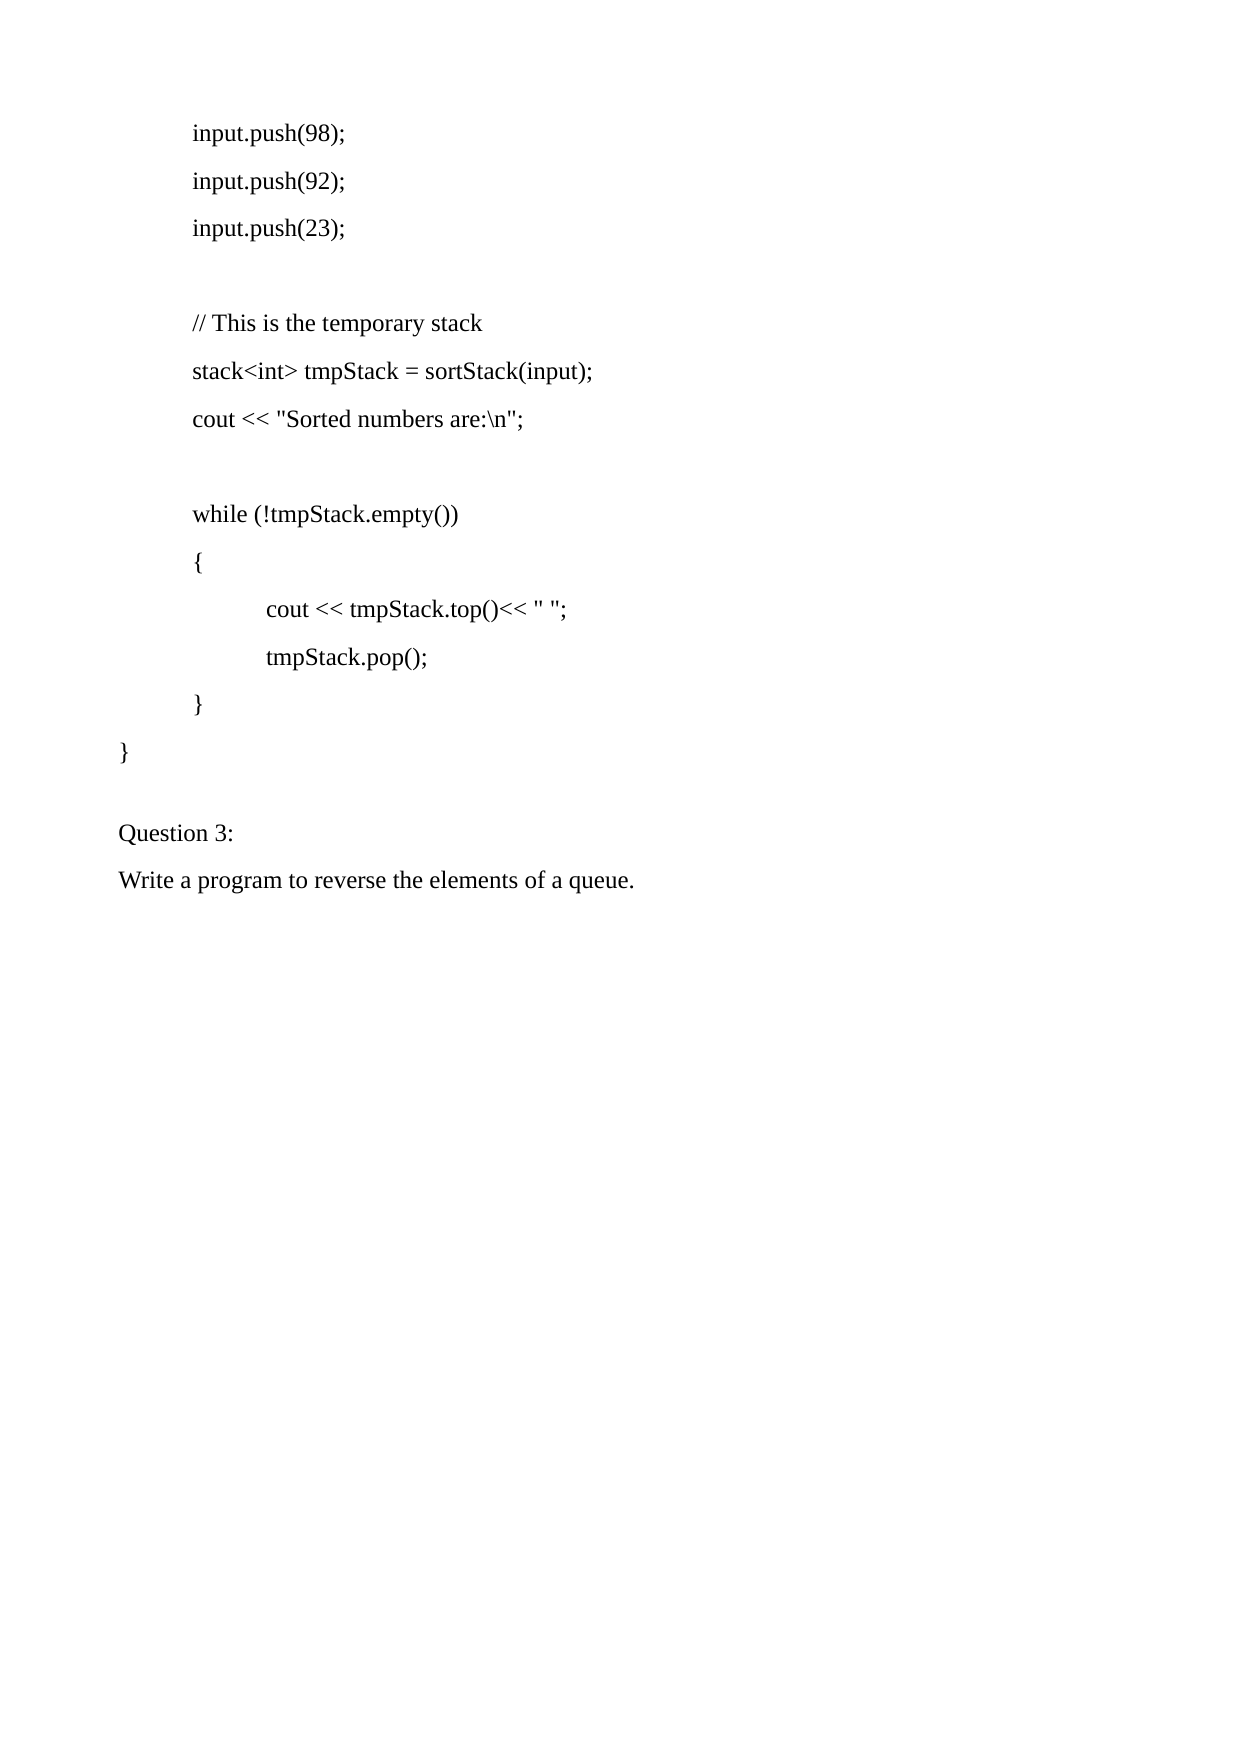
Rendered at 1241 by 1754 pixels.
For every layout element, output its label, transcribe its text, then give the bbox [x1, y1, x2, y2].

text stack<int> tmpStack = sortStack(input); [118, 356, 1122, 385]
text while (!tmpStack.empty()) [118, 499, 1122, 528]
text cout << "Sorted numbers are:\n"; [118, 404, 1122, 432]
text tmpStack.pop(); [118, 642, 1122, 671]
text cout << tmpStack.top()<< " "; [118, 594, 1122, 623]
text // This is the temporary stack [118, 308, 1122, 337]
text Question 3: [118, 784, 1122, 846]
text } [118, 689, 1122, 718]
text input.push(92); [118, 166, 1122, 194]
text input.push(23); [118, 213, 1122, 242]
text { [118, 547, 1122, 575]
text input.push(98); [118, 118, 1122, 147]
text Write a program to reverse the elements of a queue. [118, 865, 1122, 894]
text } [118, 737, 1122, 766]
